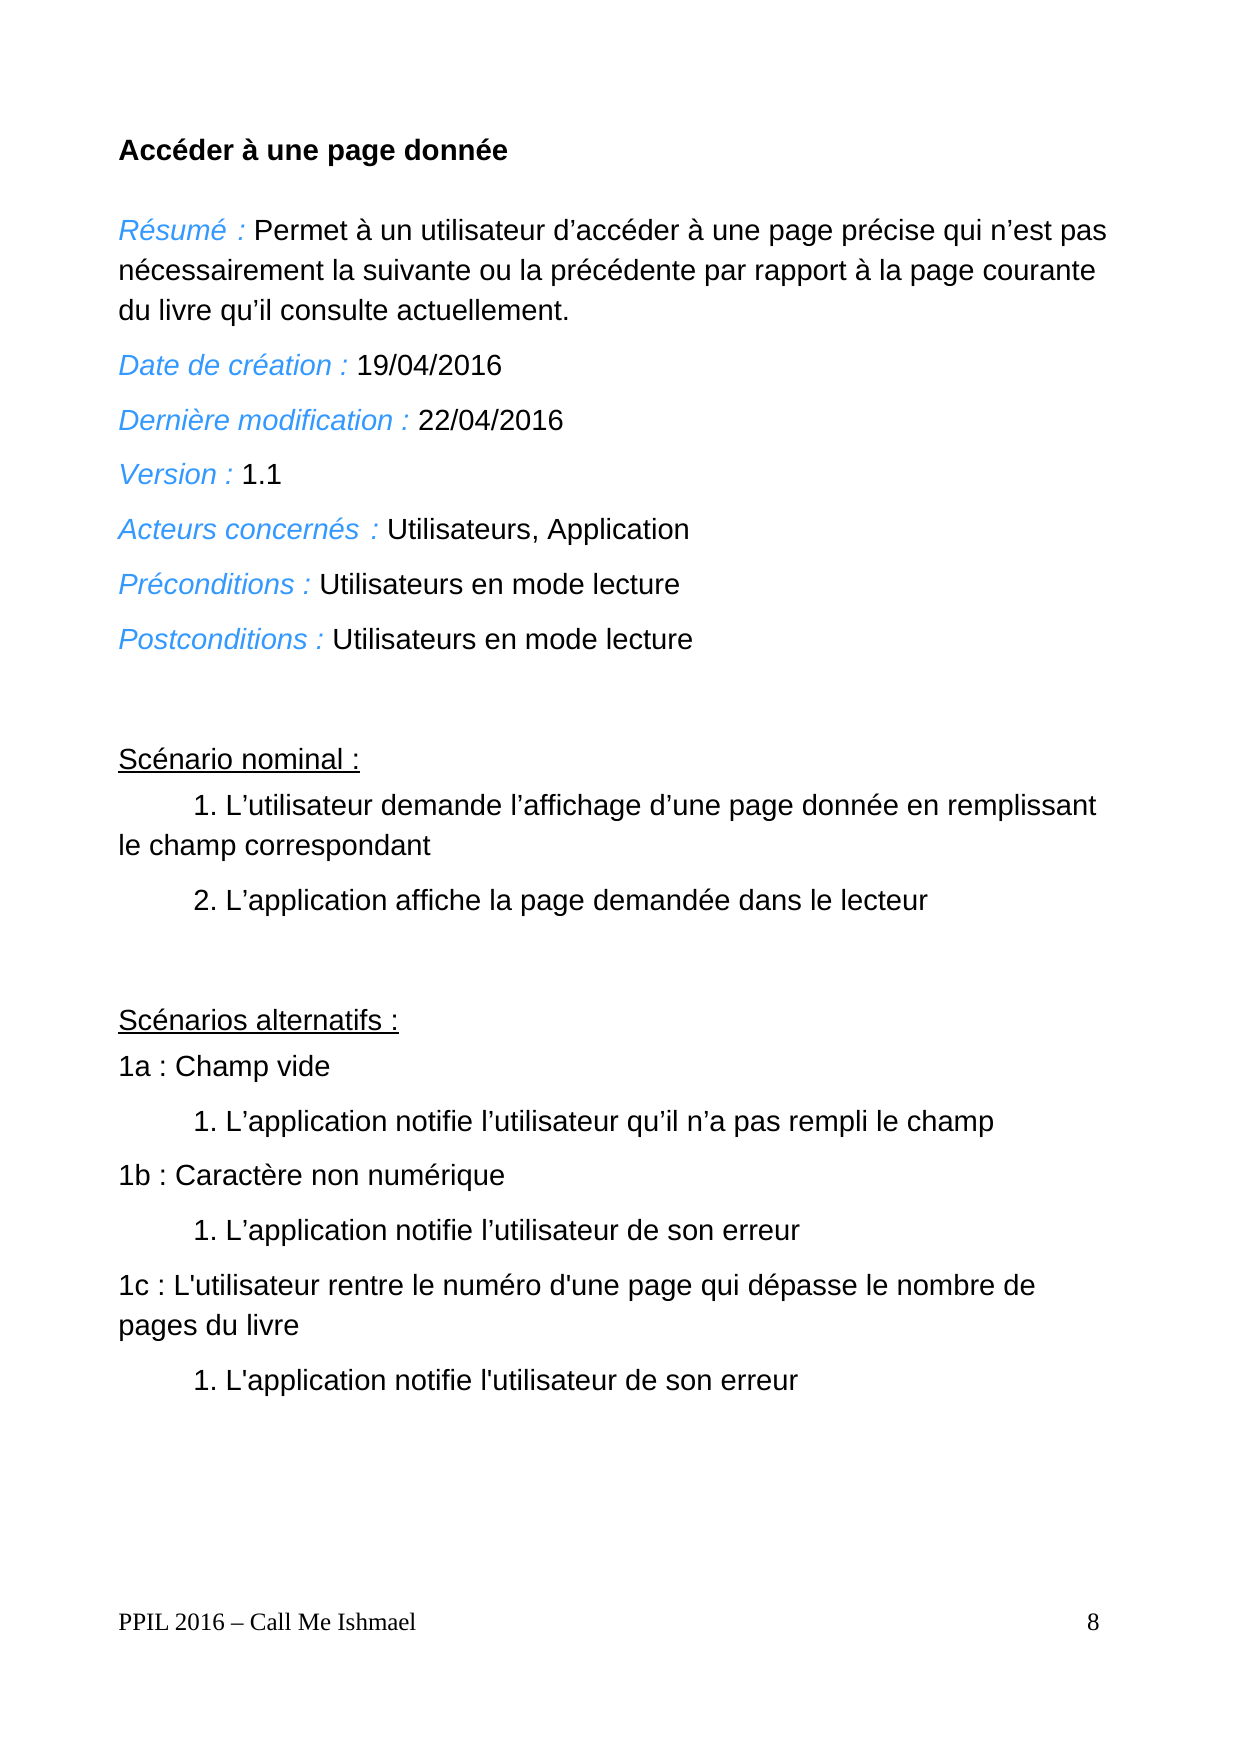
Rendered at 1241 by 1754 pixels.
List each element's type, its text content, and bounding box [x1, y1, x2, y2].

subtitle Scénarios alternatifs : [118, 1003, 1122, 1036]
text Version : 1.1 [118, 457, 1122, 491]
subtitle Accéder à une page donnée [118, 133, 1122, 166]
text Dernière modification : 22/04/2016 [118, 402, 1122, 436]
text 1a : Champ vide [118, 1049, 1122, 1082]
text 1. L’utilisateur demande l’affichage d’une page donnée en remplissant le champ correspondant [118, 788, 1122, 861]
text 2. L’application affiche la page demandée dans le lecteur [118, 883, 1122, 916]
text 1b : Caractère non numérique [118, 1158, 1122, 1192]
text Postconditions : Utilisateurs en mode lecture [118, 622, 1122, 655]
text Préconditions : Utilisateurs en mode lecture [118, 567, 1122, 600]
text 1c : L'utilisateur rentre le numéro d'une page qui dépasse le nombre de pages du livre [118, 1268, 1122, 1342]
subtitle Scénario nominal : [118, 742, 1122, 775]
text 1. L'application notifie l'utilisateur de son erreur [118, 1363, 1122, 1396]
text Acteurs concernés : Utilisateurs, Application [118, 512, 1122, 546]
text Date de création : 19/04/2016 [118, 348, 1122, 381]
text Résumé : Permet à un utilisateur d’accéder à une page précise qui n’est pas nécessairement la suivante ou la précédente par rapport à la page courante du livre qu’il consulte actuellement. [118, 212, 1122, 326]
text 1. L’application notifie l’utilisateur qu’il n’a pas rempli le champ [118, 1103, 1122, 1137]
text 1. L’application notifie l’utilisateur de son erreur [118, 1213, 1122, 1247]
